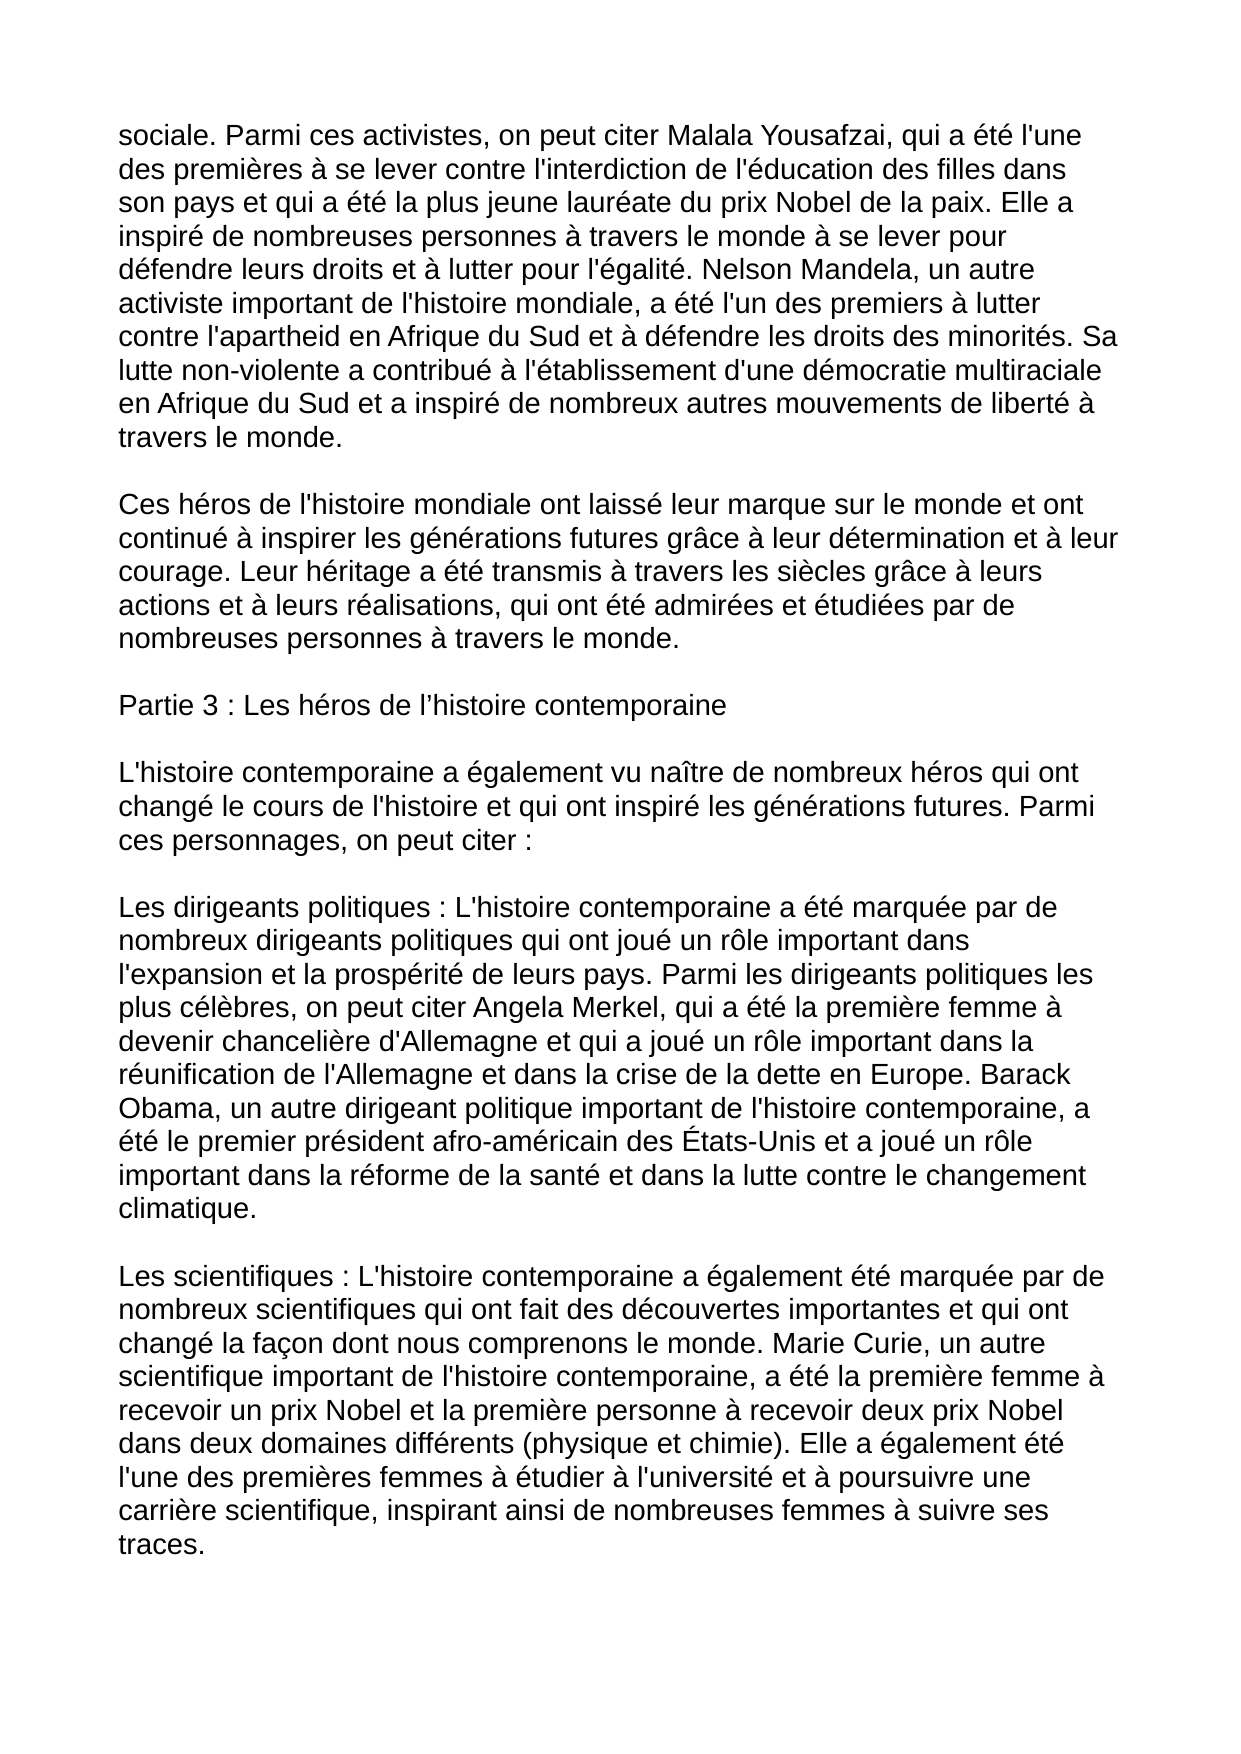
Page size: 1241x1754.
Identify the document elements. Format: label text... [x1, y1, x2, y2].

text Les scientifiques : L'histoire contemporaine a également été marquée par de nombreux scientifiques qui ont fait des découvertes importantes et qui ont changé la façon dont nous comprenons le monde. Marie Curie, un autre scientifique important de l'histoire contemporaine, a été la première femme à recevoir un prix Nobel et la première personne à recevoir deux prix Nobel dans deux domaines différents (physique et chimie). Elle a également été l'une des premières femmes à étudier à l'université et à poursuivre une carrière scientifique, inspirant ainsi de nombreuses femmes à suivre ses traces. [118, 1258, 1122, 1560]
text Partie 3 : Les héros de l’histoire contemporaine [118, 688, 1122, 722]
text sociale. Parmi ces activistes, on peut citer Malala Yousafzai, qui a été l'une des premières à se lever contre l'interdiction de l'éducation des filles dans son pays et qui a été la plus jeune lauréate du prix Nobel de la paix. Elle a inspiré de nombreuses personnes à travers le monde à se lever pour défendre leurs droits et à lutter pour l'égalité. Nelson Mandela, un autre activiste important de l'histoire mondiale, a été l'un des premiers à lutter contre l'apartheid en Afrique du Sud et à défendre les droits des minorités. Sa lutte non-violente a contribué à l'établissement d'une démocratie multiraciale en Afrique du Sud et a inspiré de nombreux autres mouvements de liberté à travers le monde. [118, 118, 1122, 453]
text Les dirigeants politiques : L'histoire contemporaine a été marquée par de nombreux dirigeants politiques qui ont joué un rôle important dans l'expansion et la prospérité de leurs pays. Parmi les dirigeants politiques les plus célèbres, on peut citer Angela Merkel, qui a été la première femme à devenir chancelière d'Allemagne et qui a joué un rôle important dans la réunification de l'Allemagne et dans la crise de la dette en Europe. Barack Obama, un autre dirigeant politique important de l'histoire contemporaine, a été le premier président afro-américain des États-Unis et a joué un rôle important dans la réforme de la santé et dans la lutte contre le changement climatique. [118, 889, 1122, 1225]
text L'histoire contemporaine a également vu naître de nombreux héros qui ont changé le cours de l'histoire et qui ont inspiré les générations futures. Parmi ces personnages, on peut citer : [118, 755, 1122, 856]
text Ces héros de l'histoire mondiale ont laissé leur marque sur le monde et ont continué à inspirer les générations futures grâce à leur détermination et à leur courage. Leur héritage a été transmis à travers les siècles grâce à leurs actions et à leurs réalisations, qui ont été admirées et étudiées par de nombreuses personnes à travers le monde. [118, 487, 1122, 655]
